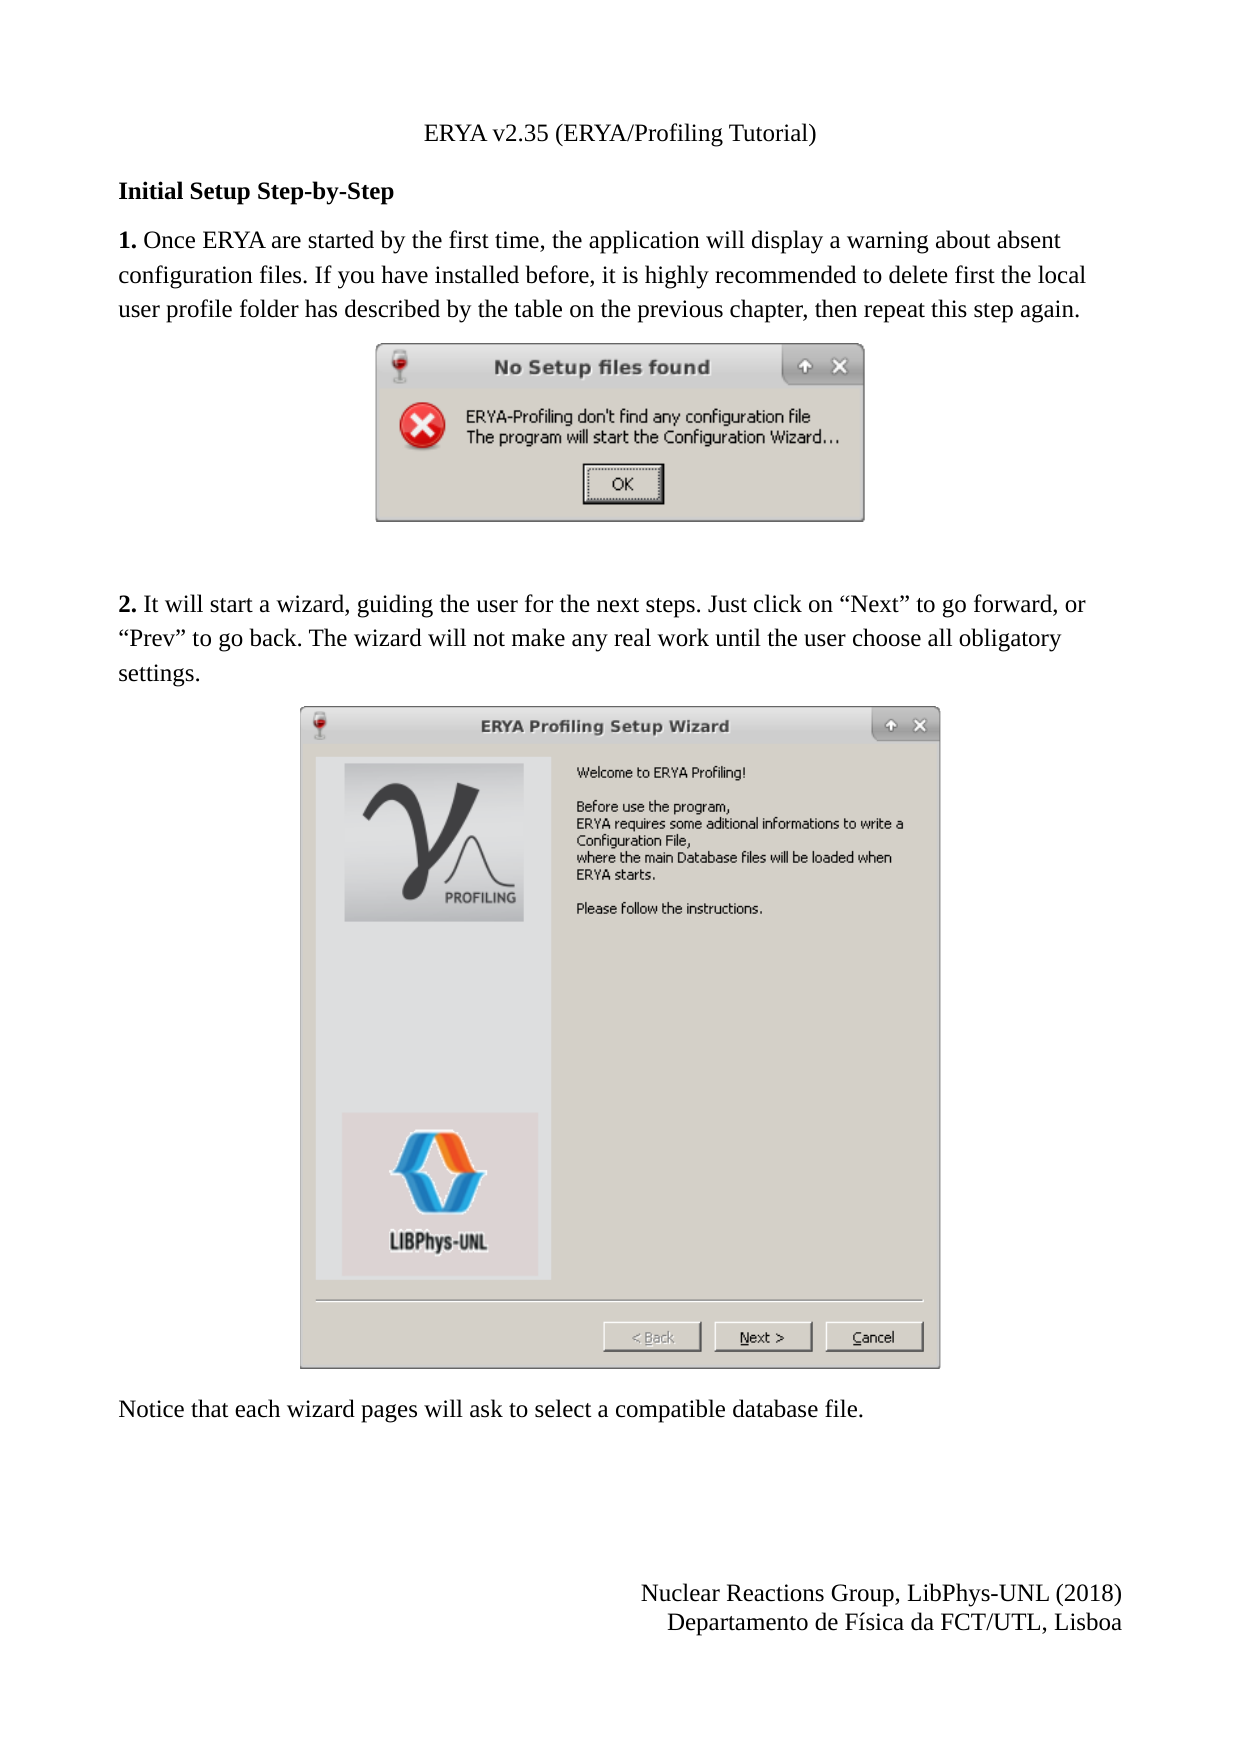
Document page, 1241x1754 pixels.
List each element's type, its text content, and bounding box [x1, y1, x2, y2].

text 1. Once ERYA are started by the first time, the application will display a warning about absent configuration files. If you have installed before, it is highly recommended to delete first the local user profile folder has described by the table on the previous chapter, then repeat this step again. [118, 225, 1122, 323]
text Initial Setup Step-by-Step [118, 176, 1122, 205]
text Notice that each wizard pages will ask to select a compatible database file. [118, 1394, 1122, 1422]
text 2. It will start a wizard, guiding the user for the next steps. Just click on “Next” to go forward, or “Prev” to go back. The wizard will not make any real work until the user choose all obligatory settings. [118, 589, 1122, 686]
picture [375, 343, 865, 522]
picture [300, 706, 941, 1369]
